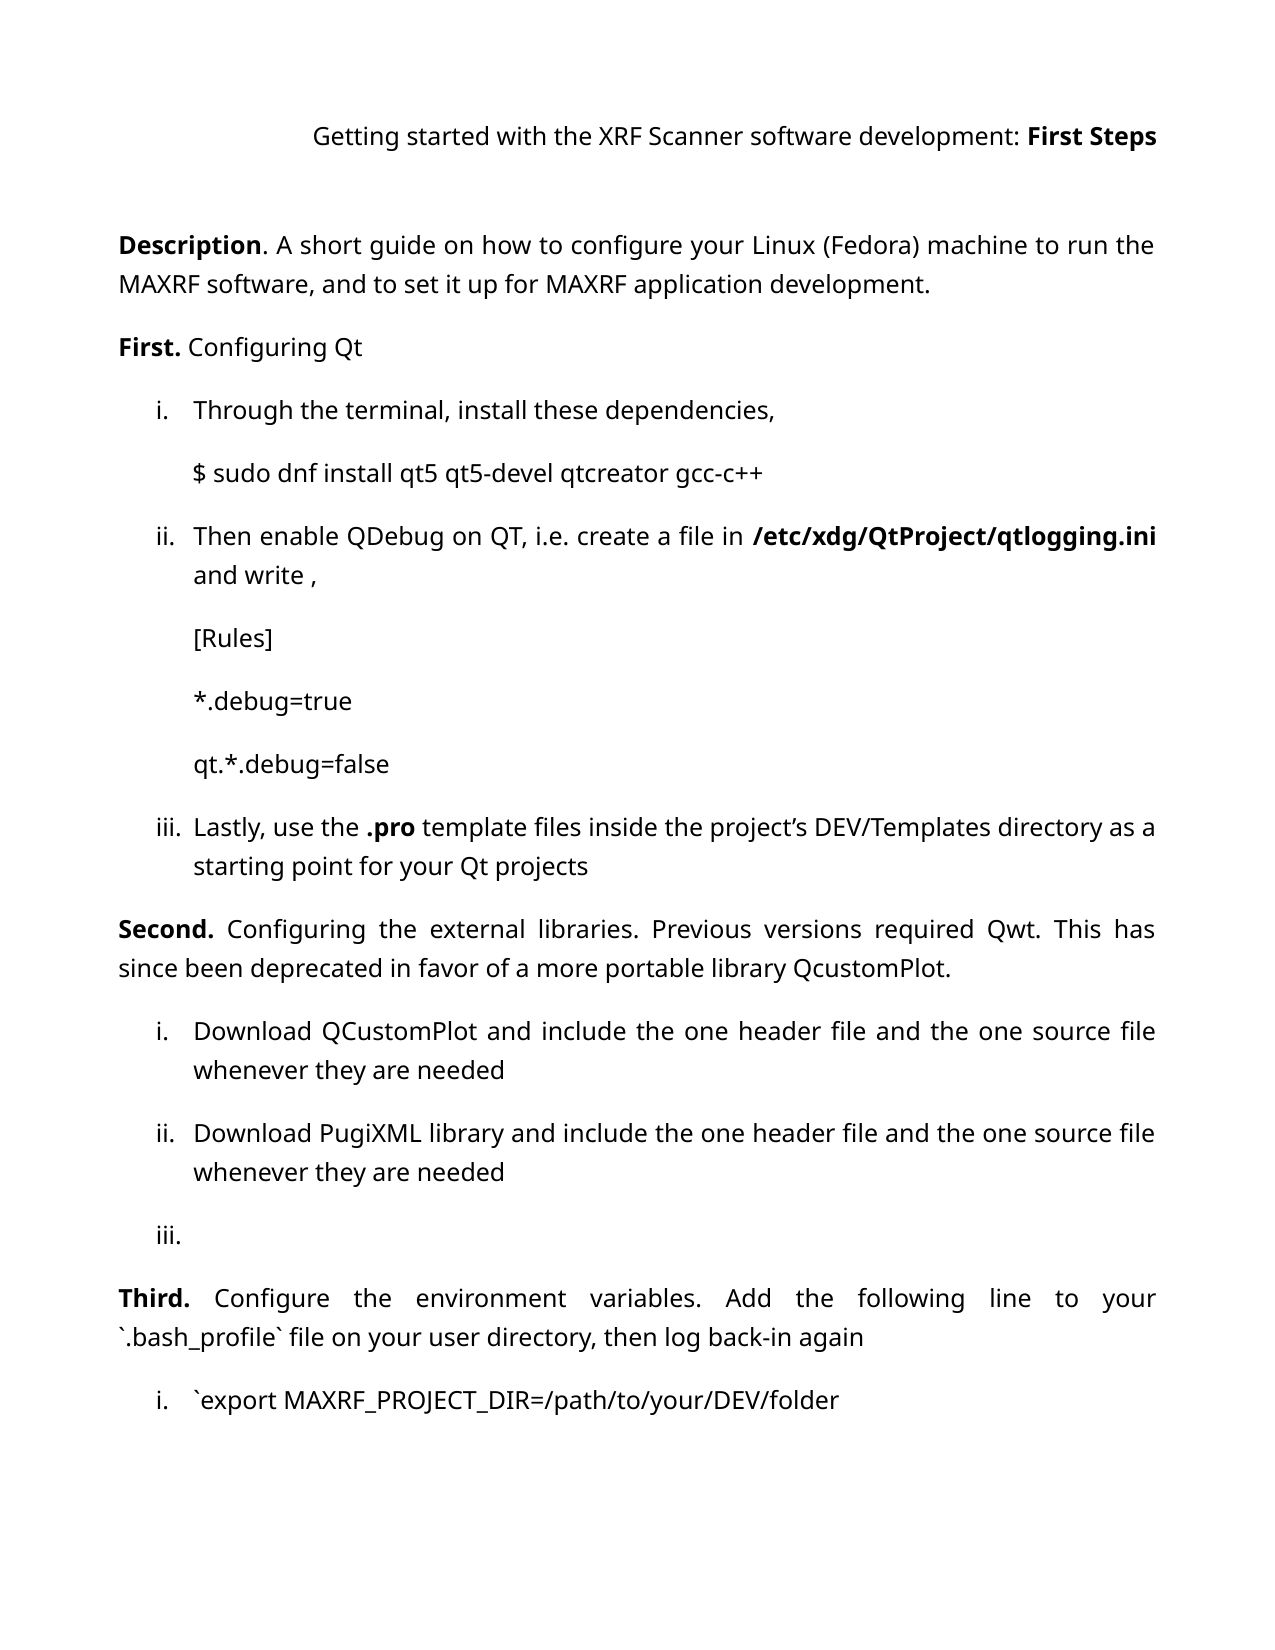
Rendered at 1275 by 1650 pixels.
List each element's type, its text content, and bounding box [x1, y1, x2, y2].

text Third. Configure the environment variables. Add the following line to your `.bash_profile` file on your user directory, then log back-in again [118, 1281, 1157, 1354]
list `export MAXRF_PROJECT_DIR=/path/to/your/DEV/folder [156, 1383, 1157, 1417]
text $ sudo dnf install qt5 qt5-devel qtcreator gcc-c++ [118, 456, 1157, 489]
text First. Configuring Qt [118, 330, 1157, 364]
list Lastly, use the .pro template files inside the project’s DEV/Templates directory as a starting point for your Qt projects [156, 809, 1157, 882]
list Through the terminal, install these dependencies, [156, 393, 1157, 427]
text Second. Configuring the external libraries. Previous versions required Qwt. This has since been deprecated in favor of a more portable library QcustomPlot. [118, 911, 1157, 984]
list qt.*.debug=false [156, 746, 1157, 780]
list *.debug=true [156, 683, 1157, 717]
text Description. A short guide on how to configure your Linux (Fedora) machine to run the MAXRF software, and to set it up for MAXRF application development. [118, 228, 1157, 301]
list Download QCustomPlot and include the one header file and the one source file whenever they are needed [156, 1013, 1157, 1087]
list Then enable QDebug on QT, i.e. create a file in /etc/xdg/QtProject/qtlogging.ini and write , [156, 518, 1157, 592]
list [Rules] [156, 621, 1157, 654]
list Download PugiXML library and include the one header file and the one source file whenever they are needed [156, 1116, 1157, 1189]
